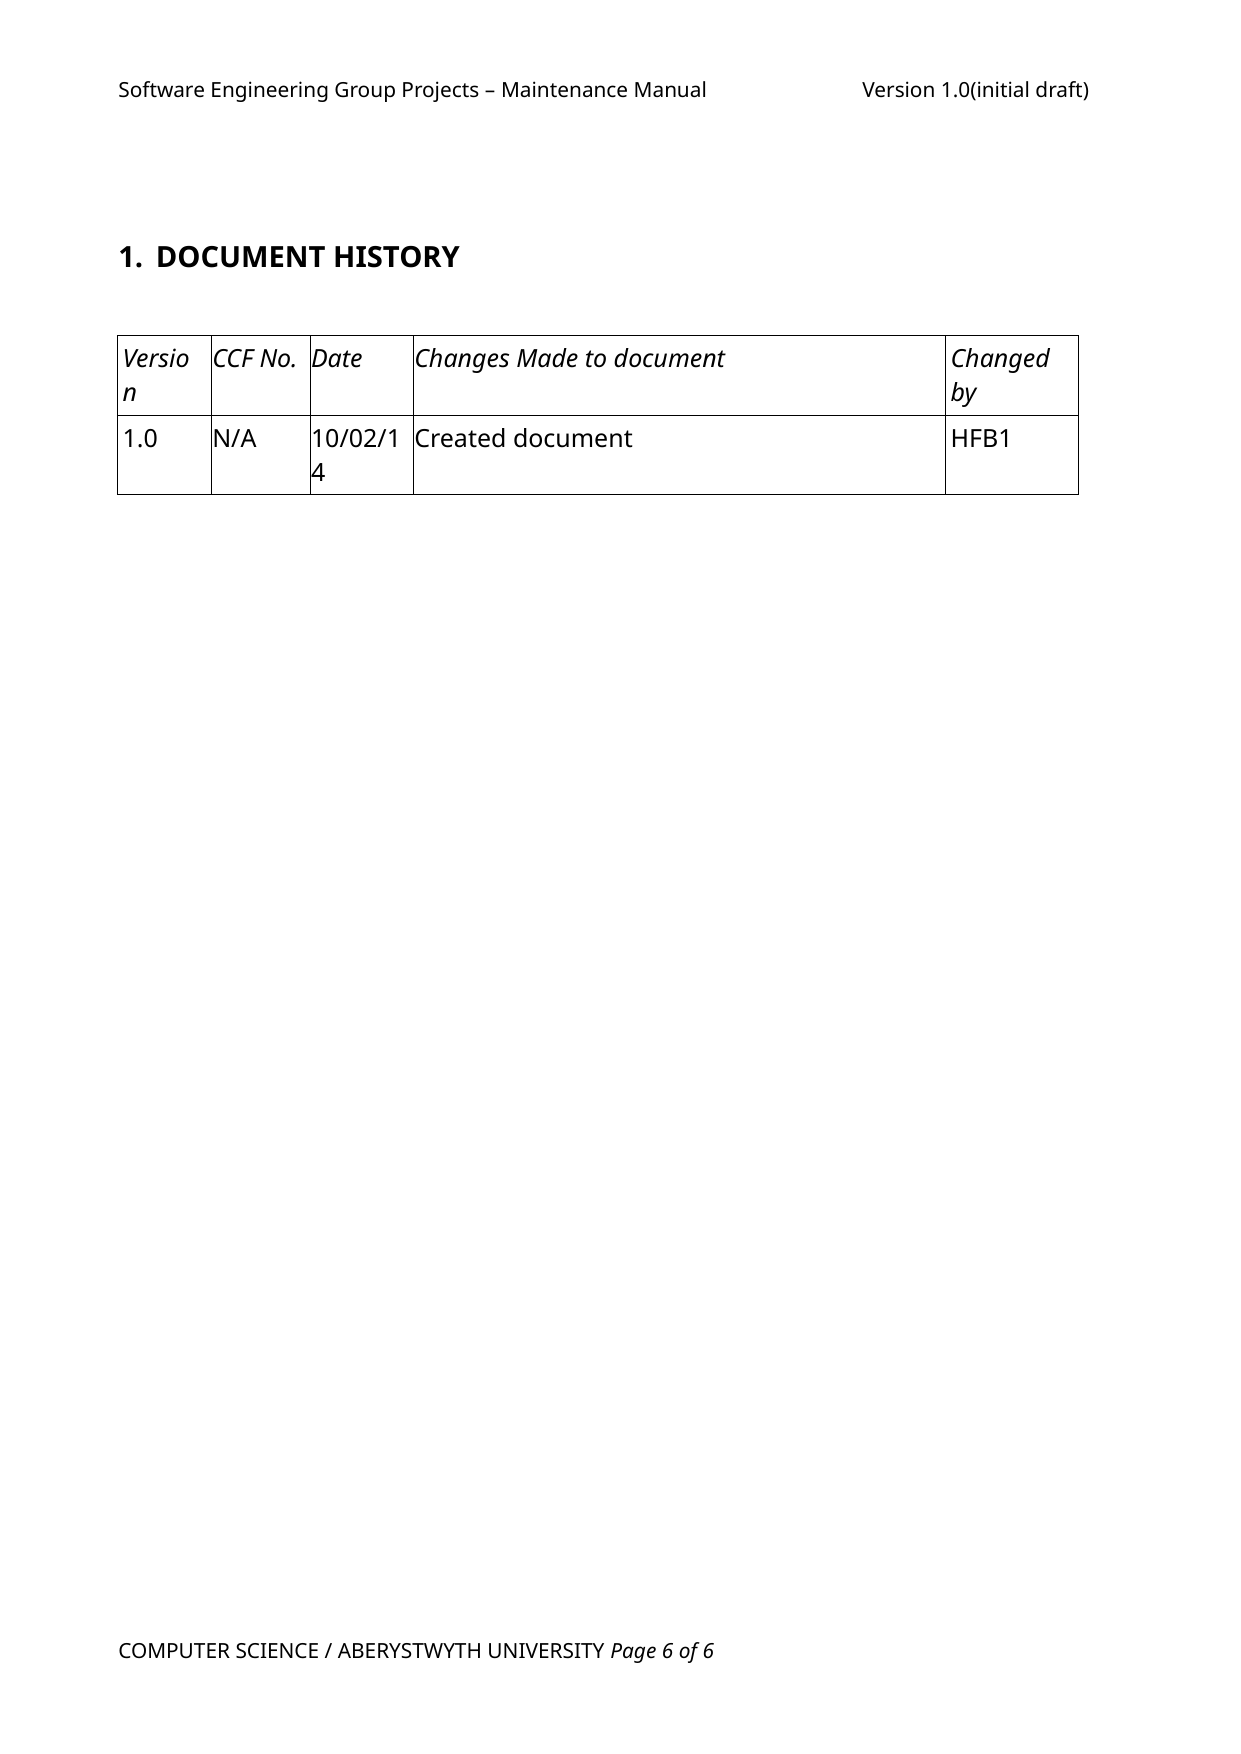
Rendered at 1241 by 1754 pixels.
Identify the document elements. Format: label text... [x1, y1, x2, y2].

subtitle DOCUMENT HISTORY [118, 236, 1122, 276]
table_header CCF No. [212, 336, 310, 415]
table_cell Created document [414, 416, 945, 494]
table_header Changed by [946, 336, 1078, 415]
table_header Date [311, 336, 413, 415]
table_header Version [118, 336, 211, 415]
table_cell 1.0 [118, 416, 211, 494]
table_cell 10/02/14 [311, 416, 413, 494]
table_cell HFB1 [946, 416, 1078, 494]
table_cell N/A [212, 416, 310, 494]
table_header Changes Made to document [414, 336, 945, 415]
